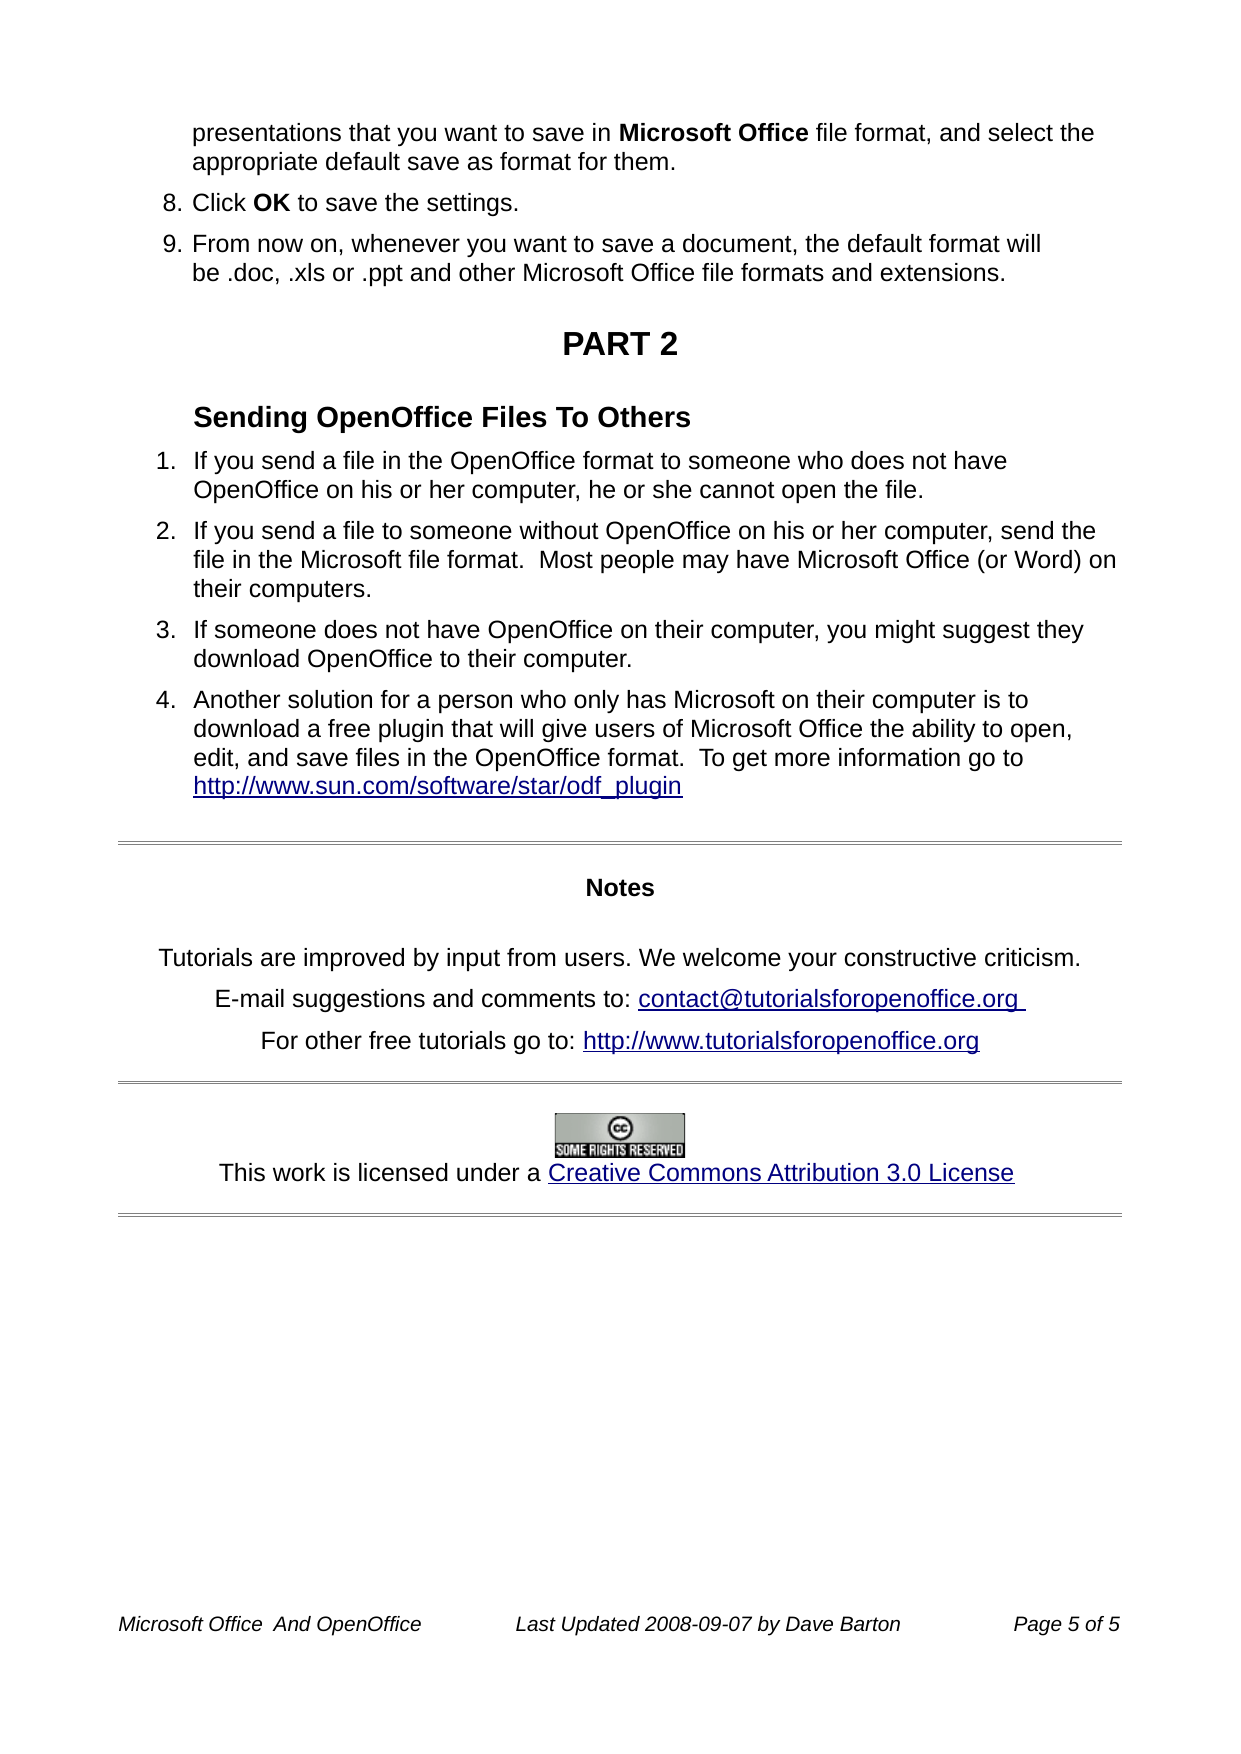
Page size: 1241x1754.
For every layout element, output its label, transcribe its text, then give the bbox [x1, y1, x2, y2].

subtitle Sending OpenOffice Files To Others [193, 400, 1122, 434]
text E-mail suggestions and comments to: contact@tutorialsforopenoffice.org [118, 984, 1122, 1013]
subtitle PART 2 [118, 324, 1122, 363]
list If someone does not have OpenOffice on their computer, you might suggest they download OpenOffice to their computer. [156, 615, 1122, 673]
text Notes [118, 873, 1122, 902]
text This work is licensed under a Creative Commons Attribution 3.0 License [118, 1113, 1122, 1187]
picture [554, 1113, 686, 1158]
list If you send a file to someone without OpenOffice on his or her computer, send the file in the Microsoft file format. Most people may have Microsoft Office (or Word) on their computers. [156, 516, 1122, 603]
list presentations that you want to save in Microsoft Office file format, and select the appropriate default save as format for them. [162, 118, 1122, 176]
text For other free tutorials go to: http://www.tutorialsforopenoffice.org [118, 1026, 1122, 1054]
list If you send a file in the OpenOffice format to someone who does not have OpenOffice on his or her computer, he or she cannot open the file. [156, 446, 1122, 504]
text Tutorials are improved by input from users. We welcome your constructive criticism. [118, 943, 1122, 972]
list From now on, whenever you want to save a document, the default format will be .doc, .xls or .ppt and other Microsoft Office file formats and extensions. [162, 229, 1122, 287]
list Click OK to save the settings. [162, 188, 1122, 217]
list Another solution for a person who only has Microsoft on their computer is to download a free plugin that will give users of Microsoft Office the ability to open, edit, and save files in the OpenOffice format. To get more information go to http://www.sun.com/software/star/odf_plugin [156, 685, 1122, 800]
